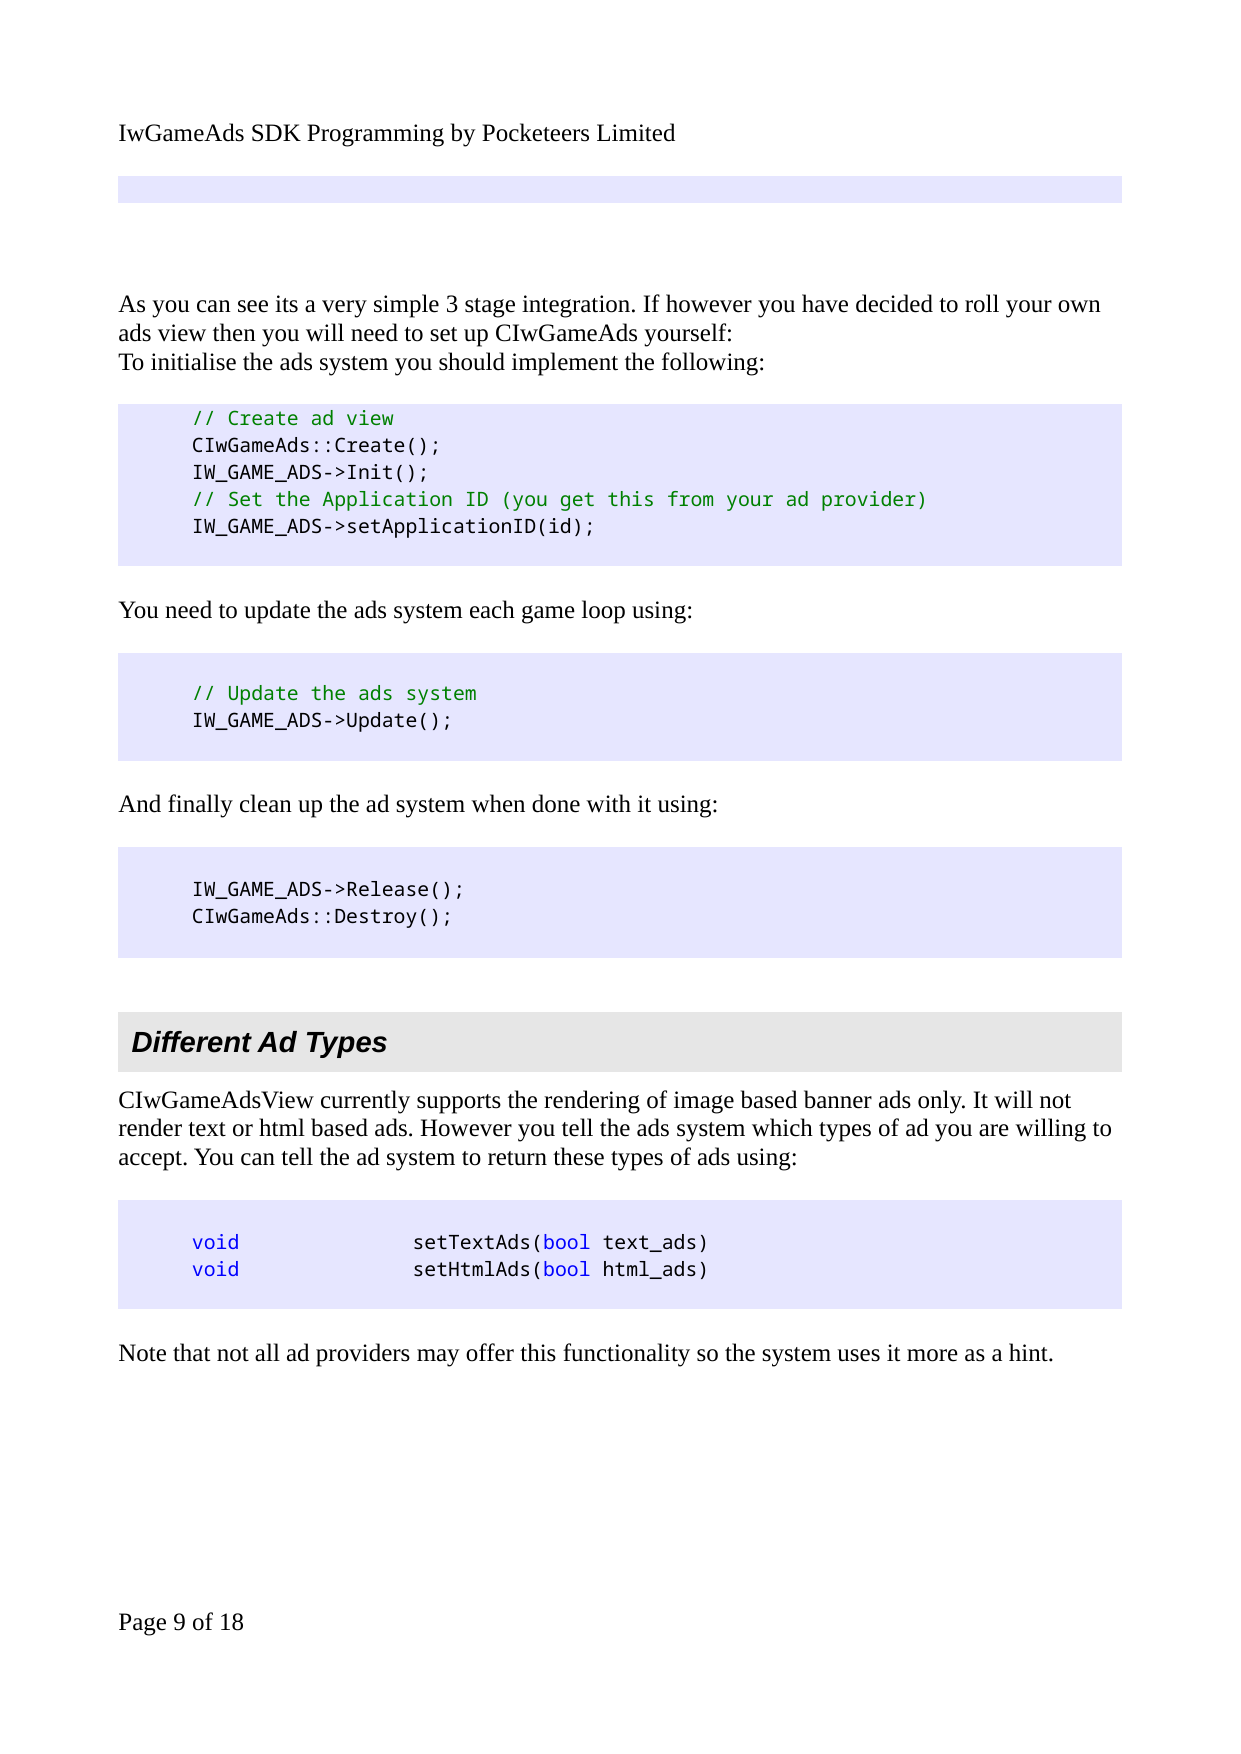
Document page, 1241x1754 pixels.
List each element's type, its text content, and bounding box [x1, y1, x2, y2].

text // Create ad view [118, 404, 1122, 432]
text void setTextAds(bool text_ads) [118, 1228, 1122, 1256]
text IW_GAME_ADS->Release(); [118, 876, 1122, 903]
text To initialise the ads system you should implement the following: [118, 347, 1122, 376]
text CIwGameAds::Create(); [118, 432, 1122, 458]
text IW_GAME_ADS->Update(); [118, 707, 1122, 734]
subtitle Different Ad Types [129, 1023, 1112, 1062]
text CIwGameAds::Destroy(); [118, 903, 1122, 929]
text As you can see its a very simple 3 stage integration. If however you have decided to roll your own ads view then you will need to set up CIwGameAds yourself: [118, 289, 1122, 347]
text You need to update the ads system each game loop using: [118, 595, 1122, 624]
text IW_GAME_ADS->setApplicationID(id); [118, 512, 1122, 539]
text // Update the ads system [118, 680, 1122, 707]
text Note that not all ad providers may offer this functionality so the system uses it more as a hint. [118, 1338, 1122, 1367]
text And finally clean up the ad system when done with it using: [118, 789, 1122, 818]
text CIwGameAdsView currently supports the rendering of image based banner ads only. It will not render text or html based ads. However you tell the ads system which types of ad you are willing to accept. You can tell the ad system to return these types of ads using: [118, 1085, 1122, 1171]
text IW_GAME_ADS->Init(); [118, 458, 1122, 486]
text void setHtmlAds(bool html_ads) [118, 1256, 1122, 1282]
text // Set the Application ID (you get this from your ad provider) [118, 486, 1122, 512]
